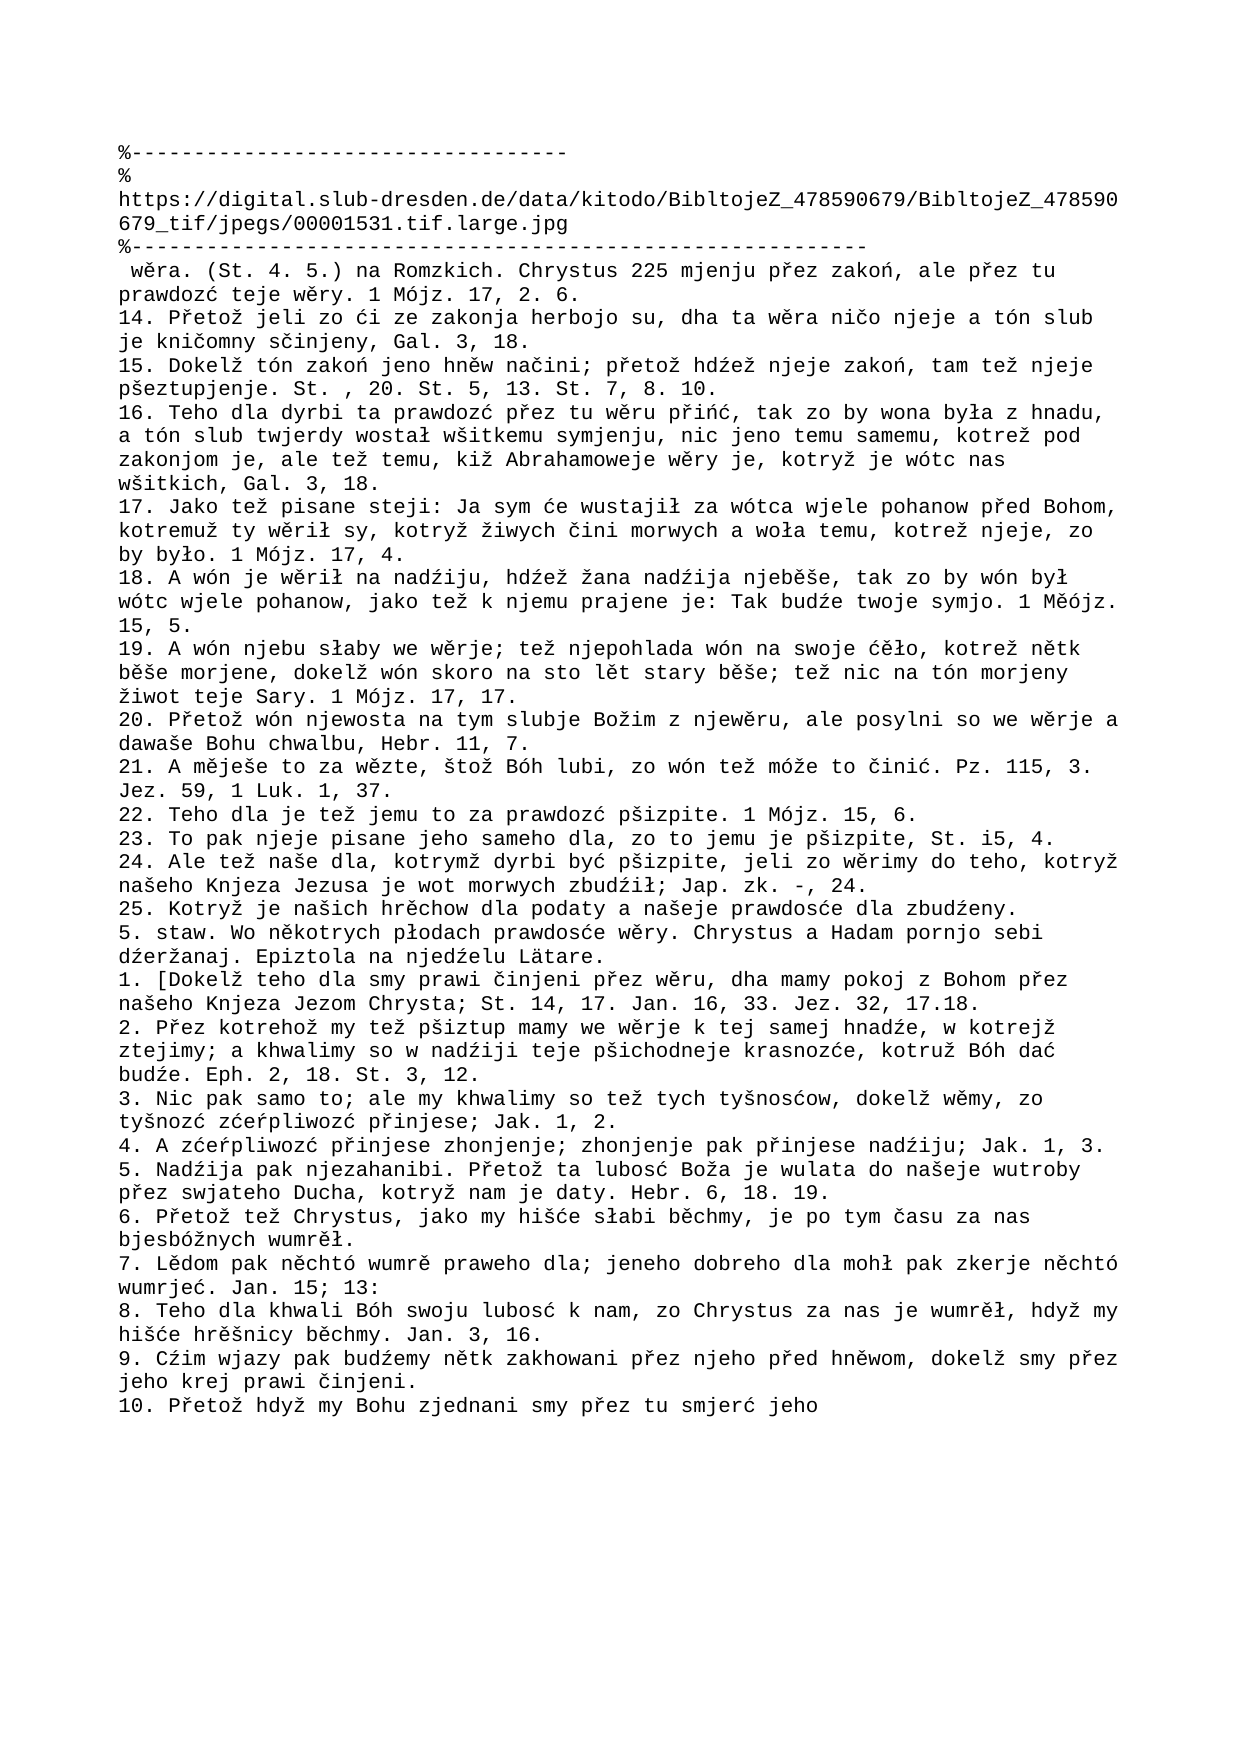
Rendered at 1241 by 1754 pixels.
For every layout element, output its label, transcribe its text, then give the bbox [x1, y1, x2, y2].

text 18. A wón je wěrił na nadźiju, hdźež žana nadźija njeběše, tak zo by wón był wótc wjele pohanow, jako tež k njemu prajene je: Tak budźe twoje symjo. 1 Měójz. 15, 5. [118, 567, 1122, 638]
text 14. Přetož jeli zo ći ze zakonja herbojo su, dha ta wěra ničo njeje a tón slub je kničomny sčinjeny, Gal. 3, 18. [118, 307, 1122, 354]
text 23. To pak njeje pisane jeho sameho dla, zo to jemu je pšizpite, St. i5, 4. [118, 827, 1122, 851]
text %----------------------------------------------------------- [118, 236, 1122, 260]
text 16. Teho dla dyrbi ta prawdozć přez tu wěru přińć, tak zo by wona była z hnadu, a tón slub twjerdy wostał wšitkemu symjenju, nic jeno temu samemu, kotrež pod zakonjom je, ale tež temu, kiž Abrahamoweje wěry je, kotryž je wótc nas wšitkich, Gal. 3, 18. [118, 402, 1122, 496]
text 3. Nic pak samo to; ale my khwalimy so tež tych tyšnosćow, dokelž wěmy, zo tyšnozć zćeŕpliwozć přinjese; Jak. 1, 2. [118, 1088, 1122, 1135]
text 9. Cźim wjazy pak budźemy nětk zakhowani přez njeho před hněwom, dokelž smy přez jeho krej prawi činjeni. [118, 1348, 1122, 1395]
text 10. Přetož hdyž my Bohu zjednani smy přez tu smjerć jeho [118, 1395, 1122, 1419]
text 21. A měješe to za wězte, štož Bóh lubi, zo wón tež móže to činić. Pz. 115, 3. Jez. 59, 1 Luk. 1, 37. [118, 757, 1122, 804]
text 8. Teho dla khwali Bóh swoju lubosć k nam, zo Chrystus za nas je wumrěł, hdyž my hišće hrěšnicy běchmy. Jan. 3, 16. [118, 1300, 1122, 1348]
text 2. Přez kotrehož my tež pšiztup mamy we wěrje k tej samej hnadźe, w kotrejž ztejimy; a khwalimy so w nadźiji teje pšichodneje krasnozće, kotruž Bóh dać budźe. Eph. 2, 18. St. 3, 12. [118, 1017, 1122, 1088]
text 5. staw. Wo někotrych płodach prawdosće wěry. Chrystus a Hadam pornjo sebi dźeržanaj. Epiztola na njedźelu Lätare. [118, 922, 1122, 969]
text 4. A zćeŕpliwozć přinjese zhonjenje; zhonjenje pak přinjese nadźiju; Jak. 1, 3. [118, 1135, 1122, 1158]
text wěra. (St. 4. 5.) na Romzkich. Chrystus 225 mjenju přez zakoń, ale přez tu prawdozć teje wěry. 1 Mójz. 17, 2. 6. [118, 260, 1122, 307]
text %----------------------------------- [118, 142, 1122, 165]
text 7. Lědom pak něchtó wumrě praweho dla; jeneho dobreho dla mohł pak zkerje něchtó wumrjeć. Jan. 15; 13: [118, 1253, 1122, 1300]
text 1. [Dokelž teho dla smy prawi činjeni přez wěru, dha mamy pokoj z Bohom přez našeho Knjeza Jezom Chrysta; St. 14, 17. Jan. 16, 33. Jez. 32, 17.18. [118, 969, 1122, 1017]
text 20. Přetož wón njewosta na tym slubje Božim z njewěru, ale posylni so we wěrje a dawaše Bohu chwalbu, Hebr. 11, 7. [118, 709, 1122, 757]
text 17. Jako tež pisane steji: Ja sym će wustajił za wótca wjele pohanow před Bohom, kotremuž ty wěrił sy, kotryž žiwych čini morwych a woła temu, kotrež njeje, zo by było. 1 Mójz. 17, 4. [118, 496, 1122, 567]
text 25. Kotryž je našich hrěchow dla podaty a našeje prawdosće dla zbudźeny. [118, 898, 1122, 922]
text 6. Přetož tež Chrystus, jako my hišće słabi běchmy, je po tym času za nas bjesbóžnych wumrěł. [118, 1206, 1122, 1253]
text 22. Teho dla je tež jemu to za prawdozć pšizpite. 1 Mójz. 15, 6. [118, 804, 1122, 827]
text % https://digital.slub-dresden.de/data/kitodo/BibltojeZ_478590679/BibltojeZ_478590679_tif/jpegs/00001531.tif.large.jpg [118, 165, 1122, 236]
text 15. Dokelž tón zakoń jeno hněw načini; přetož hdźež njeje zakoń, tam tež njeje pšeztupjenje. St. , 20. St. 5, 13. St. 7, 8. 10. [118, 354, 1122, 402]
text 24. Ale tež naše dla, kotrymž dyrbi być pšizpite, jeli zo wěrimy do teho, kotryž našeho Knjeza Jezusa je wot morwych zbudźił; Jap. zk. -, 24. [118, 851, 1122, 898]
text 5. Nadźija pak njezahanibi. Přetož ta lubosć Boža je wulata do našeje wutroby přez swjateho Ducha, kotryž nam je daty. Hebr. 6, 18. 19. [118, 1158, 1122, 1206]
text 19. A wón njebu słaby we wěrje; tež njepohlada wón na swoje ćěło, kotrež nětk běše morjene, dokelž wón skoro na sto lět stary běše; tež nic na tón morjeny žiwot teje Sary. 1 Mójz. 17, 17. [118, 638, 1122, 709]
